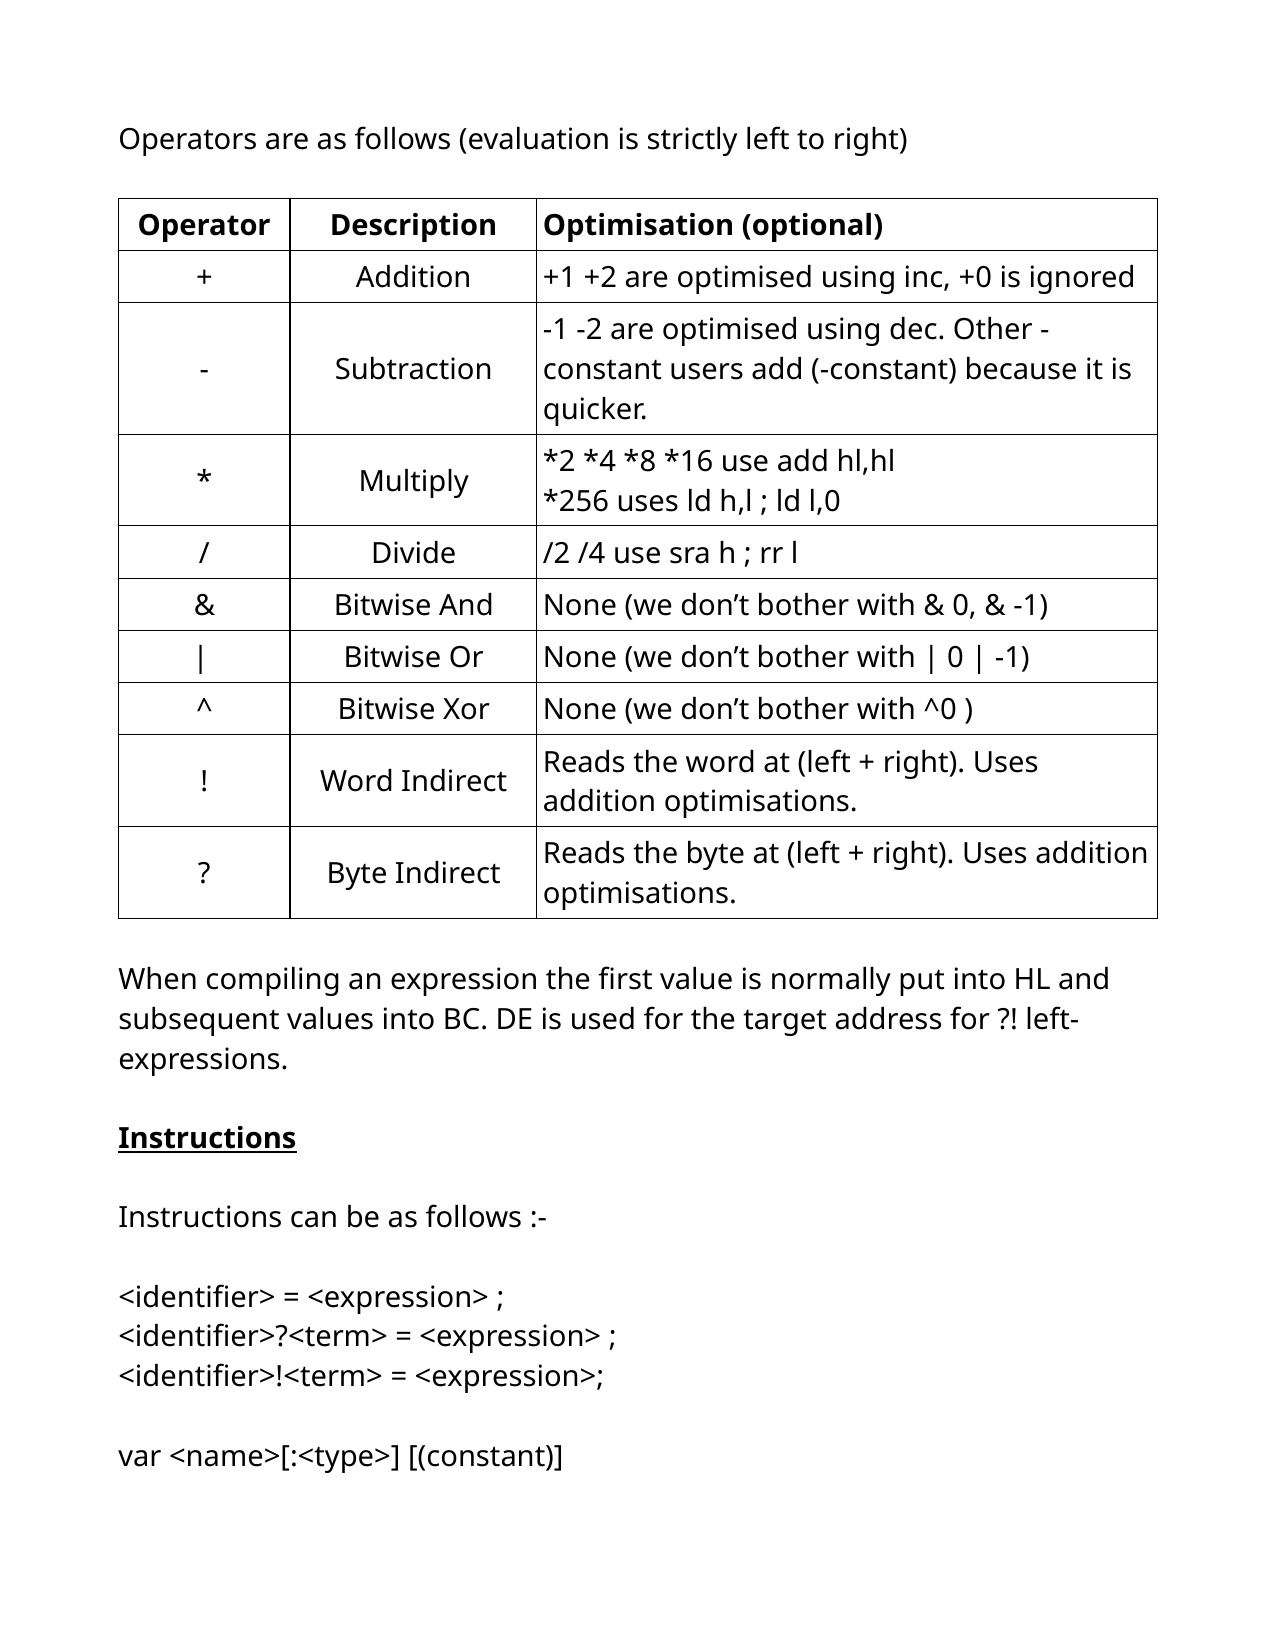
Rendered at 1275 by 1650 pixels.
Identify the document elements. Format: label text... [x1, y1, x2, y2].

table_cell Reads the word at (left + right). Uses addition optimisations. [537, 735, 1157, 826]
table_cell Multiply [291, 435, 536, 525]
table_cell ? [119, 827, 289, 918]
table_cell - [119, 303, 289, 433]
table_cell /2 /4 use sra h ; rr l [537, 526, 1157, 577]
table_cell ^ [119, 683, 289, 734]
table_cell *2 *4 *8 *16 use add hl,hl *256 uses ld h,l ; ld l,0 [537, 435, 1157, 525]
text Operators are as follows (evaluation is strictly left to right) [118, 118, 1157, 158]
table_header Description [291, 199, 536, 250]
table_cell Divide [291, 526, 536, 577]
table_header Operator [119, 199, 289, 250]
text var <name>[:<type>] [(constant)] [118, 1435, 1157, 1474]
table_cell | [119, 631, 289, 682]
table_cell / [119, 526, 289, 577]
text Instructions [118, 1117, 1157, 1157]
table_cell -1 -2 are optimised using dec. Other -constant users add (-constant) because it is quicker. [537, 303, 1157, 433]
table_cell * [119, 435, 289, 525]
text Instructions can be as follows :- [118, 1197, 1157, 1236]
table_cell Bitwise Or [291, 631, 536, 682]
text <identifier>!<term> = <expression>; [118, 1355, 1157, 1395]
table_cell None (we don’t bother with | 0 | -1) [537, 631, 1157, 682]
table_cell & [119, 579, 289, 630]
table_cell Byte Indirect [291, 827, 536, 918]
table_cell Bitwise Xor [291, 683, 536, 734]
table_cell Addition [291, 251, 536, 302]
text When compiling an expression the first value is normally put into HL and subsequent values into BC. DE is used for the target address for ?! left-expressions. [118, 958, 1157, 1078]
table_cell Reads the byte at (left + right). Uses addition optimisations. [537, 827, 1157, 918]
table_cell Subtraction [291, 303, 536, 433]
table_cell + [119, 251, 289, 302]
table_header Optimisation (optional) [537, 199, 1157, 250]
text <identifier>?<term> = <expression> ; [118, 1316, 1157, 1355]
table_cell None (we don’t bother with & 0, & -1) [537, 579, 1157, 630]
table_cell None (we don’t bother with ^0 ) [537, 683, 1157, 734]
text <identifier> = <expression> ; [118, 1276, 1157, 1316]
table_cell ! [119, 735, 289, 826]
table_cell Bitwise And [291, 579, 536, 630]
table_cell Word Indirect [291, 735, 536, 826]
table_cell +1 +2 are optimised using inc, +0 is ignored [537, 251, 1157, 302]
